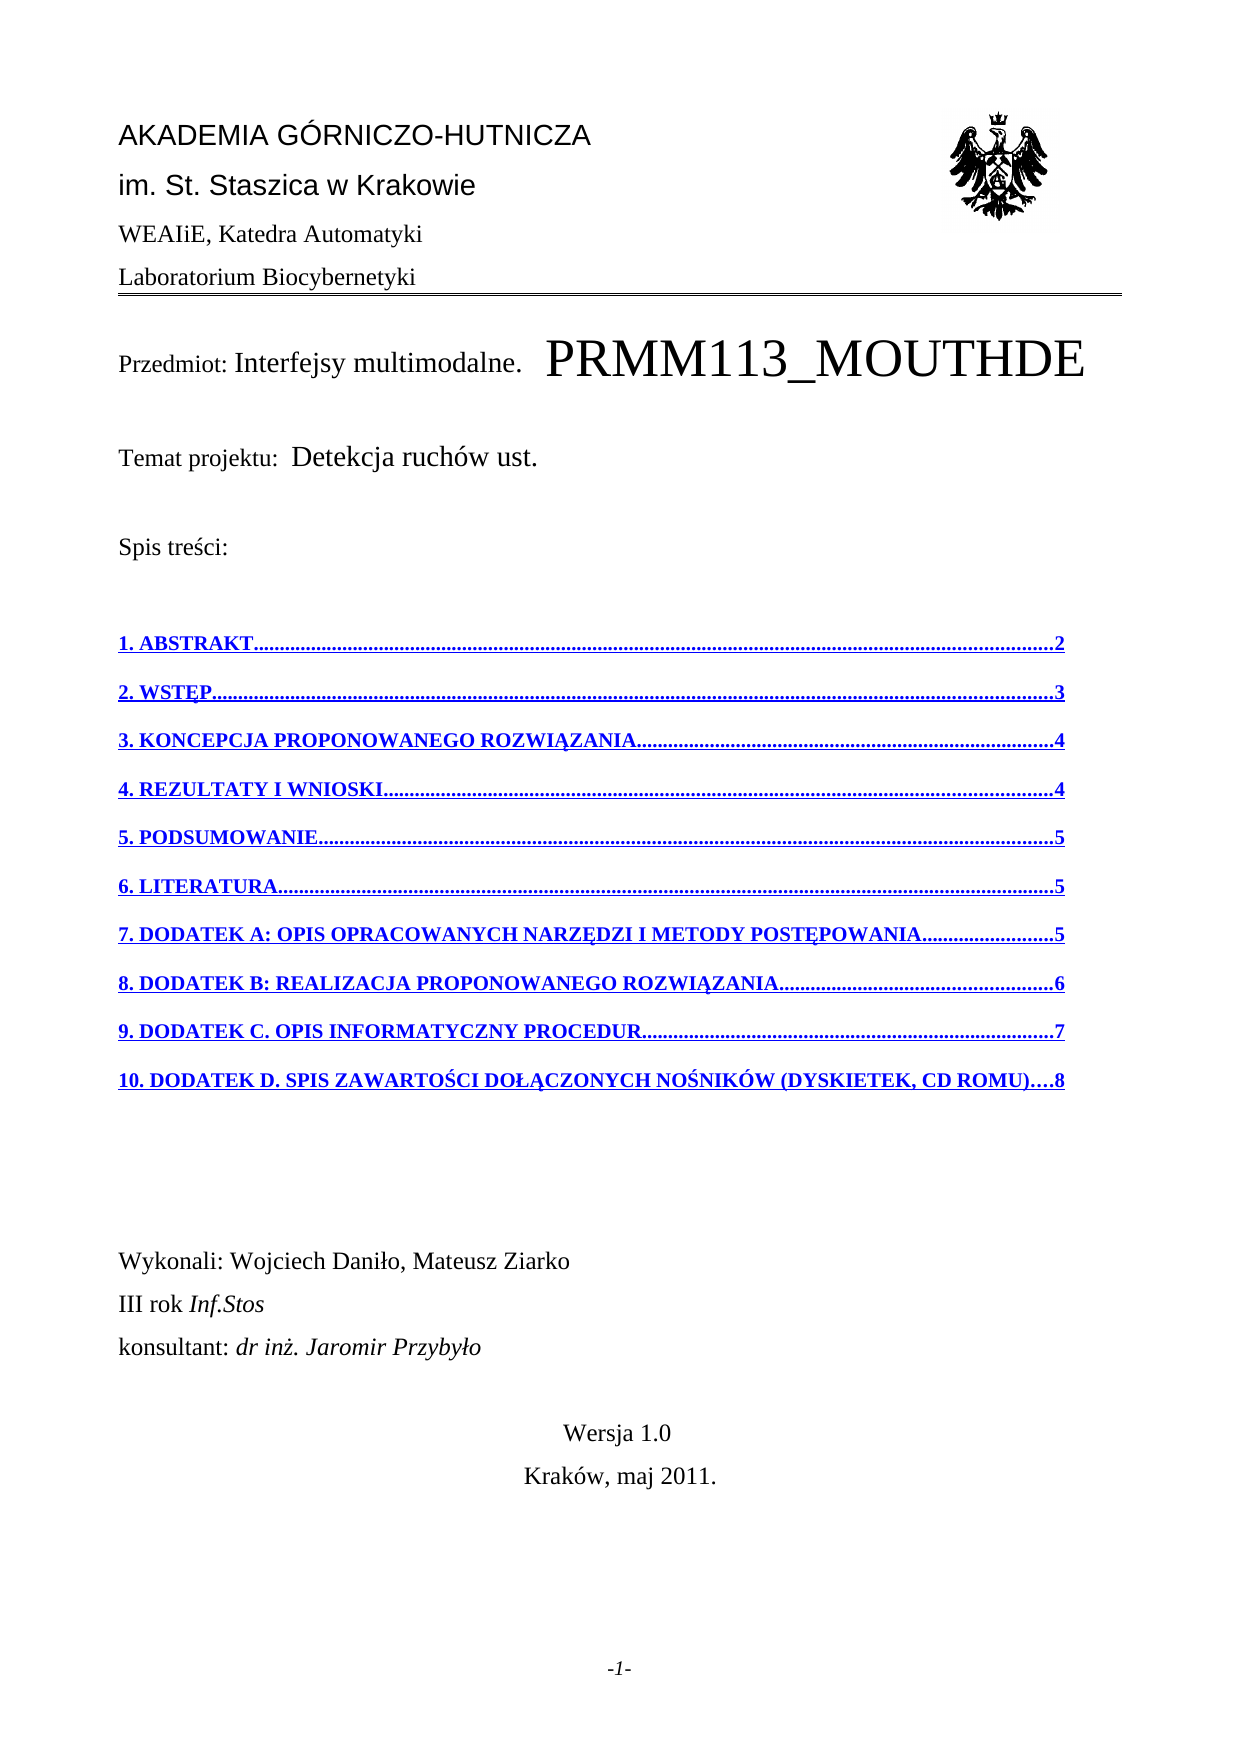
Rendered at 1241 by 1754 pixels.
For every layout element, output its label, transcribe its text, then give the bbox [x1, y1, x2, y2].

text Laboratorium Biocybernetyki [118, 262, 1122, 293]
text Przedmiot: Interfejsy multimodalne. [118, 345, 545, 379]
text 5. Podsumowanie 5 [118, 825, 1122, 849]
text 1. Abstrakt 2 [118, 631, 1122, 655]
text im. St. Staszica w Krakowie [118, 168, 941, 202]
text PRMM113_MOUTHDET [545, 326, 1114, 419]
text Kraków, maj 2011. [118, 1461, 1122, 1490]
text 3. Koncepcja proponowanego rozwiązania 4 [118, 728, 1122, 752]
text Wykonali: Wojciech Daniło, Mateusz Ziarko [118, 1246, 1122, 1274]
text 8. DODATEK B: Realizacja proponowanego rozwiązania 6 [118, 971, 1122, 995]
picture [941, 108, 1060, 233]
text 2. Wstęp 3 [118, 679, 1122, 704]
text Spis treści: [118, 532, 1122, 561]
text konsultant: dr inż. Jaromir Przybyło [118, 1332, 1122, 1361]
text 7. DODATEK A: Opis opracowanych narzędzi i metody postępowania 5 [118, 922, 1122, 946]
text 10. DODATEK D. Spis zawartości dołączonych nośników (dyskietek, CD ROMu) 8 [118, 1068, 1122, 1092]
text [1060, 168, 1122, 202]
text [1060, 118, 1122, 152]
text WEAIiE, Katedra Automatyki [118, 219, 1122, 247]
text Wersja 1.0 [118, 1418, 1122, 1447]
text 4. Rezultaty i wnioski 4 [118, 777, 1122, 801]
text III rok Inf.Stos [118, 1289, 1122, 1318]
text 9. DODATEK C. Opis informatyczny procedur 7 [118, 1019, 1122, 1043]
text 6. Literatura 5 [118, 874, 1122, 898]
text Temat projektu: Detekcja ruchów ust. [118, 439, 1122, 472]
text AKADEMIA GÓRNICZO-HUTNICZA [118, 118, 941, 152]
